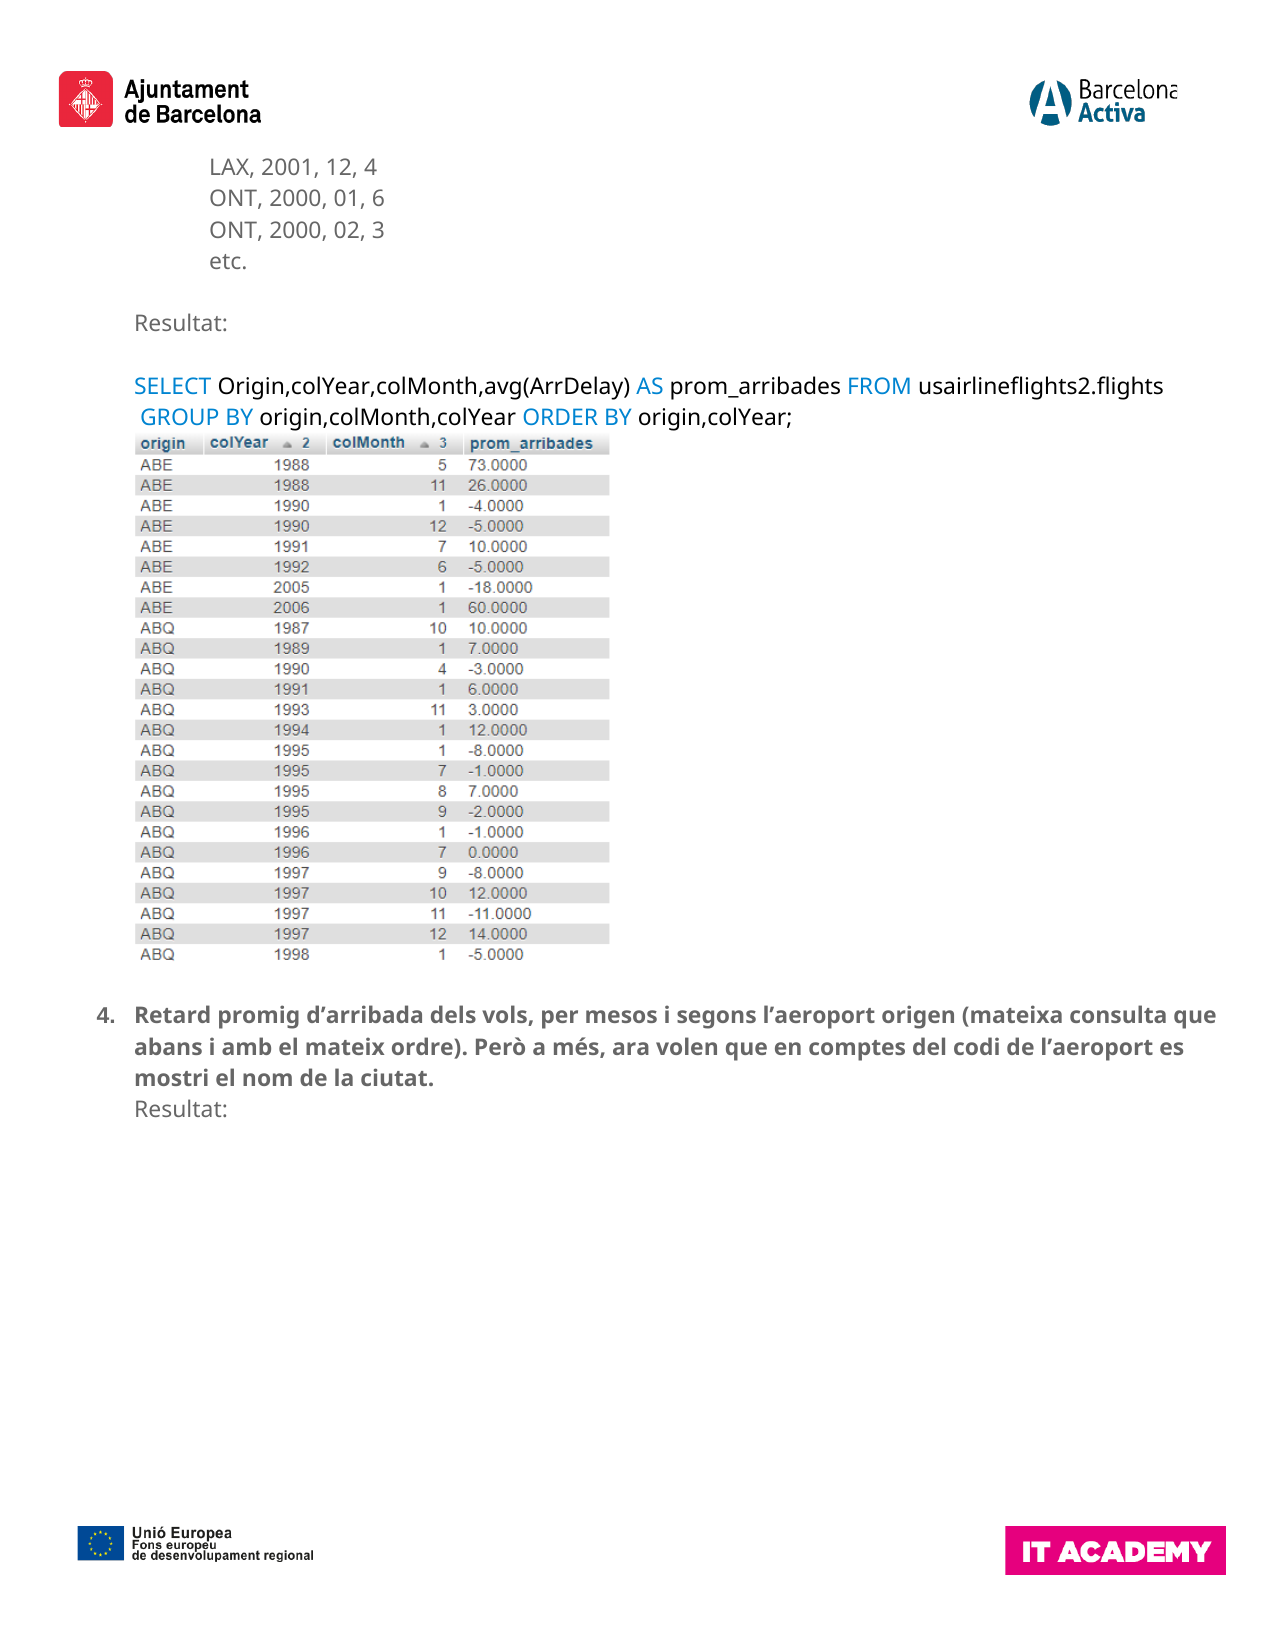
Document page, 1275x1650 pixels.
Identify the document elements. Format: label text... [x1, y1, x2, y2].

text Resultat: [134, 1093, 1226, 1124]
text SELECT Origin,colYear,colMonth,avg(ArrDelay) AS prom_arribades FROM usairlineflights2.flights GROUP BY origin,colMonth,colYear ORDER BY origin,colYear; [134, 370, 1226, 432]
picture [77, 1526, 314, 1562]
text ONT, 2000, 01, 6 [134, 182, 1226, 214]
text Resultat: [134, 307, 1226, 339]
list Retard promig d’arribada dels vols, per mesos i segons l’aeroport origen (mateixa consulta que abans i amb el mateix ordre). Però a més, ara volen que en comptes del codi de l’aeroport es mostri el nom de la ciutat. [96, 999, 1226, 1093]
picture [133, 432, 614, 969]
text etc. [134, 245, 1226, 276]
picture [58, 71, 1178, 127]
text ONT, 2000, 02, 3 [134, 214, 1226, 245]
text LAX, 2001, 12, 4 [134, 151, 1226, 182]
picture [1005, 1526, 1226, 1575]
